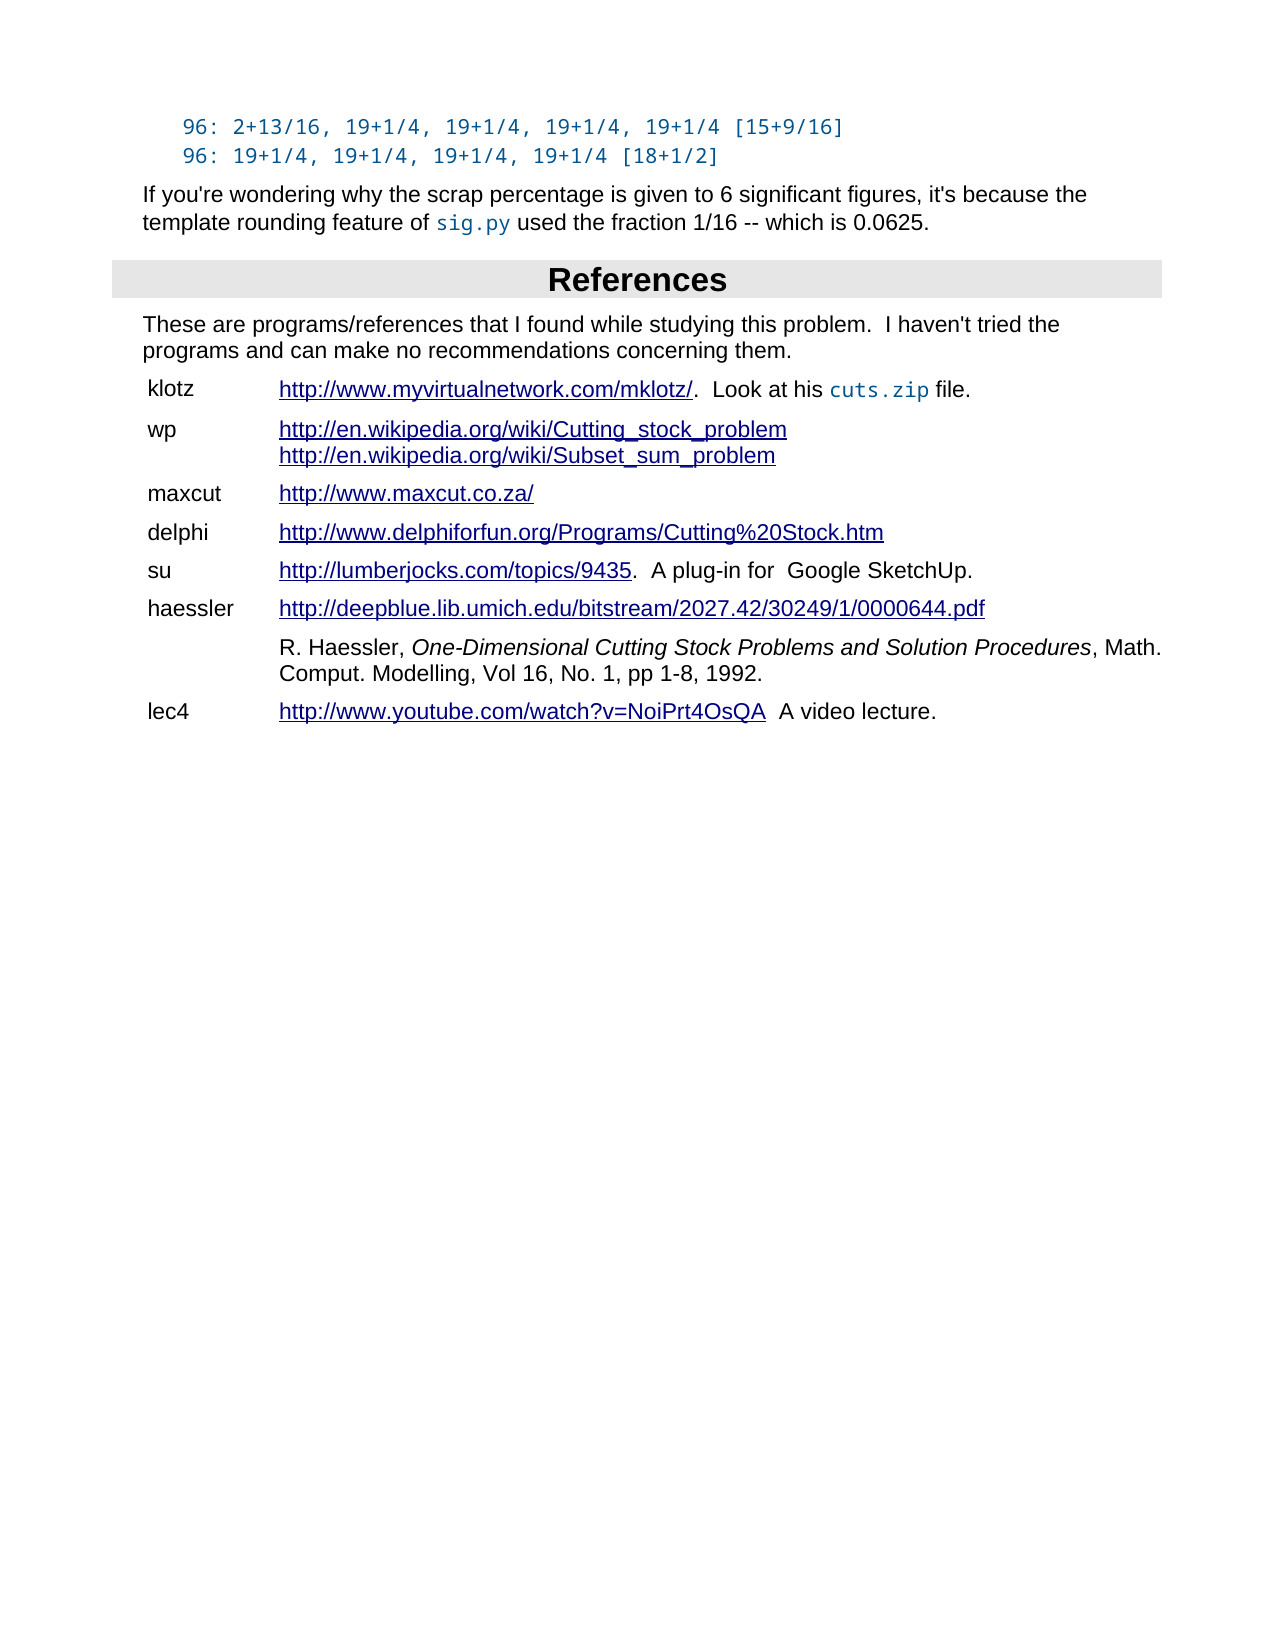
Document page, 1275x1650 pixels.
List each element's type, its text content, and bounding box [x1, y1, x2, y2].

table_cell haessler [147, 595, 279, 698]
table_cell http://www.youtube.com/watch?v=NoiPrt4OsQA A video lecture. [279, 698, 1162, 737]
table_cell http://www.delphiforfun.org/Programs/Cutting%20Stock.htm [279, 519, 1162, 557]
table_cell http://www.maxcut.co.za/ [279, 480, 1162, 519]
text These are programs/references that I found while studying this problem. I haven't tried the programs and can make no recommendations concerning them. [142, 311, 1162, 363]
table_cell su [147, 557, 279, 595]
table_cell http://deepblue.lib.umich.edu/bitstream/2027.42/30249/1/0000644.pdf R. Haessler, One-Dimensional Cutting Stock Problems and Solution Procedures, Math. Comput. Modelling, Vol 16, No. 1, pp 1-8, 1992. [279, 595, 1162, 698]
text 96: 2+13/16, 19+1/4, 19+1/4, 19+1/4, 19+1/4 [15+9/16] [157, 112, 1162, 141]
table_cell lec4 [147, 698, 279, 737]
text 96: 19+1/4, 19+1/4, 19+1/4, 19+1/4 [18+1/2] [157, 141, 1162, 169]
table_cell delphi [147, 519, 279, 557]
table_cell http://en.wikipedia.org/wiki/Cutting_stock_problem http://en.wikipedia.org/wiki/Subset_sum_problem [279, 416, 1162, 480]
table_cell maxcut [147, 480, 279, 519]
text If you're wondering why the scrap percentage is given to 6 significant figures, it's because the template rounding feature of sig.py used the fraction 1/16 -- which is 0.0625. [142, 181, 1162, 236]
table_header http://www.myvirtualnetwork.com/mklotz/. Look at his cuts.zip file. [279, 375, 1162, 416]
table_header klotz [147, 375, 279, 416]
table_cell wp [147, 416, 279, 480]
subtitle References [112, 260, 1162, 298]
table_cell http://lumberjocks.com/topics/9435. A plug-in for Google SketchUp. [279, 557, 1162, 595]
